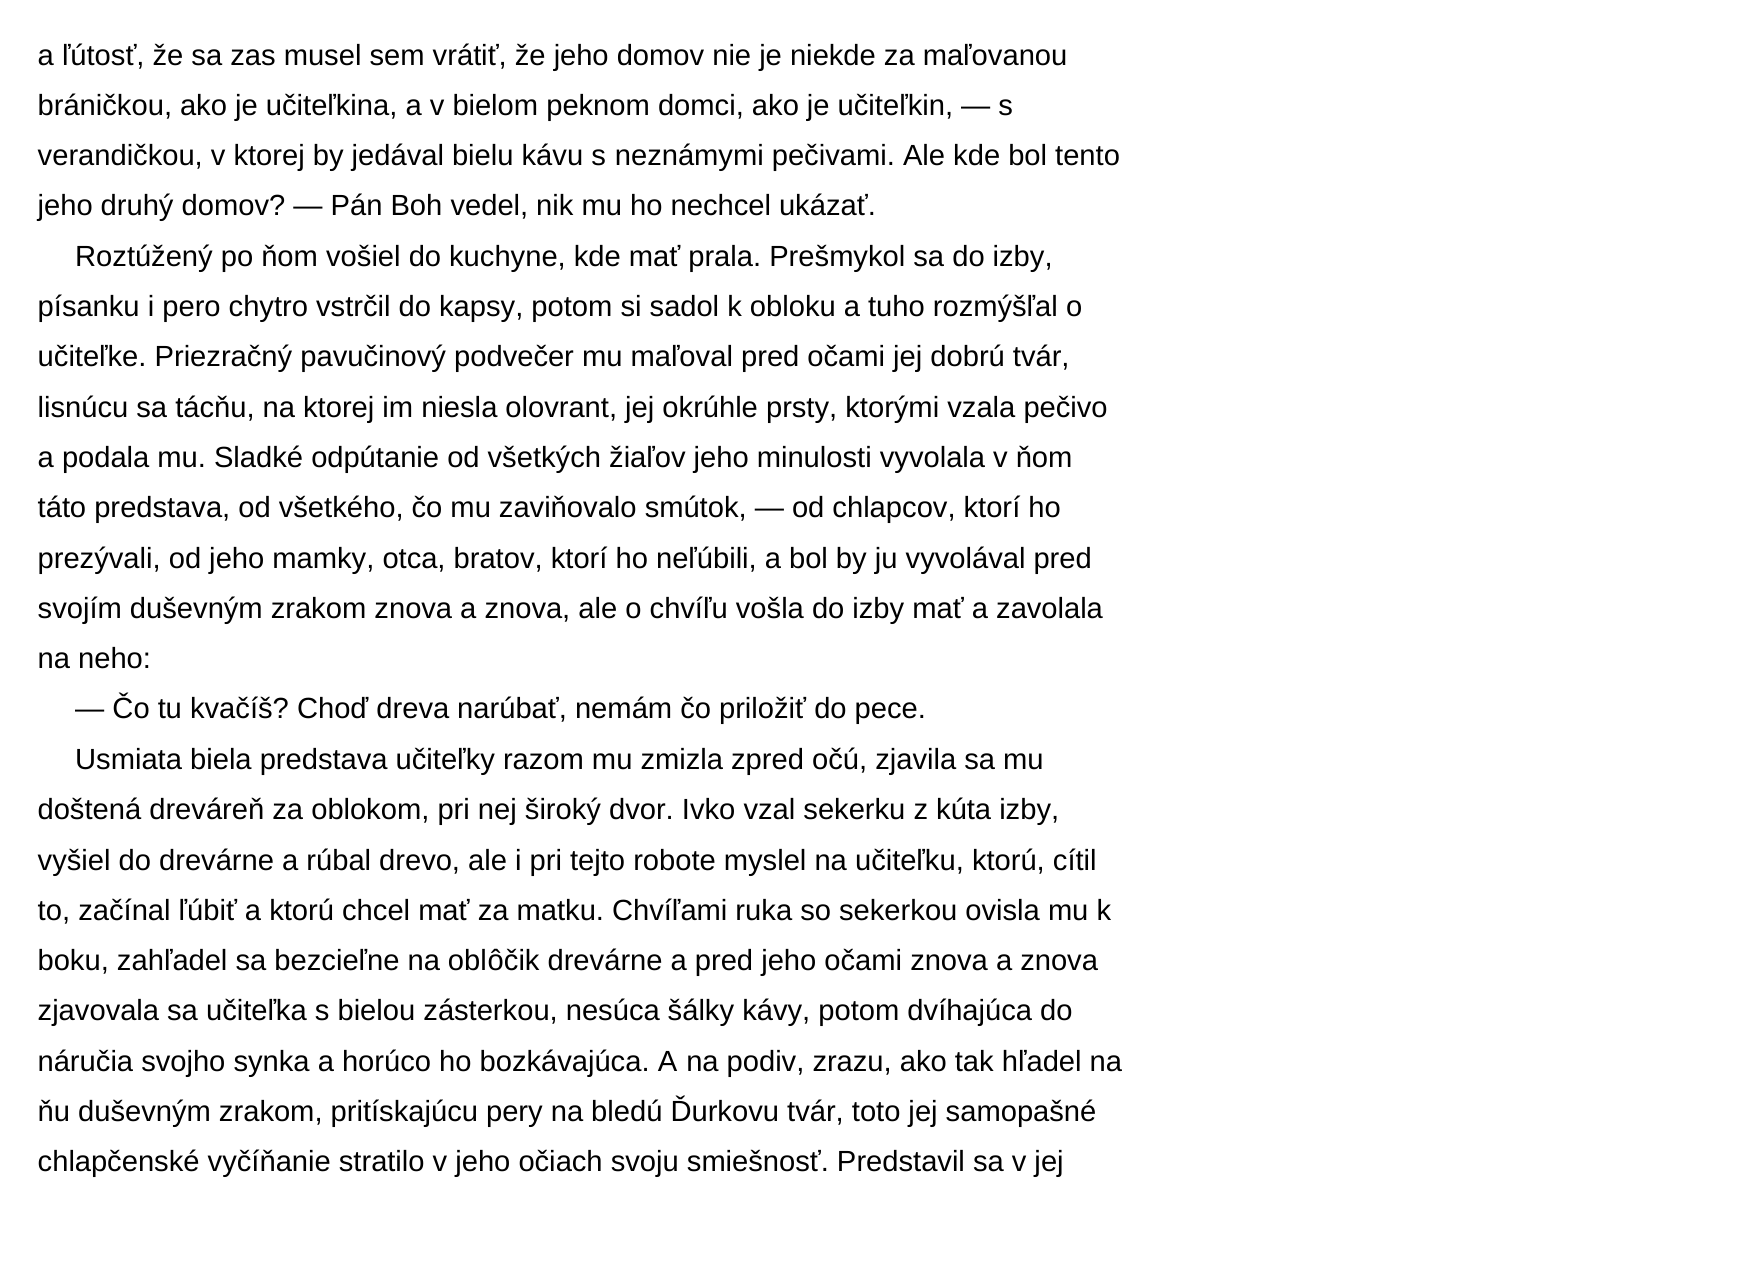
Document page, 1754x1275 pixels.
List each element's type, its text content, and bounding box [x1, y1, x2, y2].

text Usmiata biela predstava učiteľky razom mu zmizla zpred očú, zjavila sa mu doštená dreváreň za oblokom, pri nej široký dvor. Ivko vzal sekerku z kúta izby, vyšiel do drevárne a rúbal drevo, ale i pri tejto robote myslel na učiteľku, ktorú, cítil to, začínal ľúbiť a ktorú chcel mať za matku. Chvíľami ruka so sekerkou ovisla mu k boku, zahľadel sa bezcieľne na oblôčik drevárne a pred jeho očami znova a znova zjavovala sa učiteľka s bielou zásterkou, nesúca šálky kávy, potom dvíhajúca do náručia svojho synka a horúco ho bozkávajúca. A na podiv, zrazu, ako tak hľadel na ňu duševným zrakom, pritískajúcu pery na bledú Ďurkovu tvár, toto jej samopašné chlapčenské vyčíňanie stratilo v jeho očiach svoju smiešnosť. Predstavil sa v jej [37, 742, 1130, 1178]
text Roztúžený po ňom vošiel do kuchyne, kde mať prala. Prešmykol sa do izby, písanku i pero chytro vstrčil do kapsy, potom si sadol k obloku a tuho rozmýšľal o učiteľke. Priezračný pavučinový podvečer mu maľoval pred očami jej dobrú tvár, lisnúcu sa tácňu, na ktorej im niesla olovrant, jej okrúhle prsty, ktorými vzala pečivo a podala mu. Sladké odpútanie od všetkých žiaľov jeho minulosti vyvolala v ňom táto predstava, od všetkého, čo mu zaviňovalo smútok, — od chlapcov, ktorí ho prezývali, od jeho mamky, otca, bratov, ktorí ho neľúbili, a bol by ju vyvolával pred svojím duševným zrakom znova a znova, ale o chvíľu vošla do izby mať a zavolala na neho: [37, 239, 1130, 675]
text — Čo tu kvačíš? Choď dreva narúbať, nemám čo priložiť do pece. [37, 692, 1130, 725]
text a ľútosť, že sa zas musel sem vrátiť, že jeho domov nie je niekde za maľovanou bráničkou, ako je učiteľkina, a v bielom peknom domci, ako je učiteľkin, — s verandičkou, v ktorej by jedával bielu kávu s neznámymi pečivami. Ale kde bol tento jeho druhý domov? — Pán Boh vedel, nik mu ho nechcel ukázať. [37, 37, 1130, 222]
